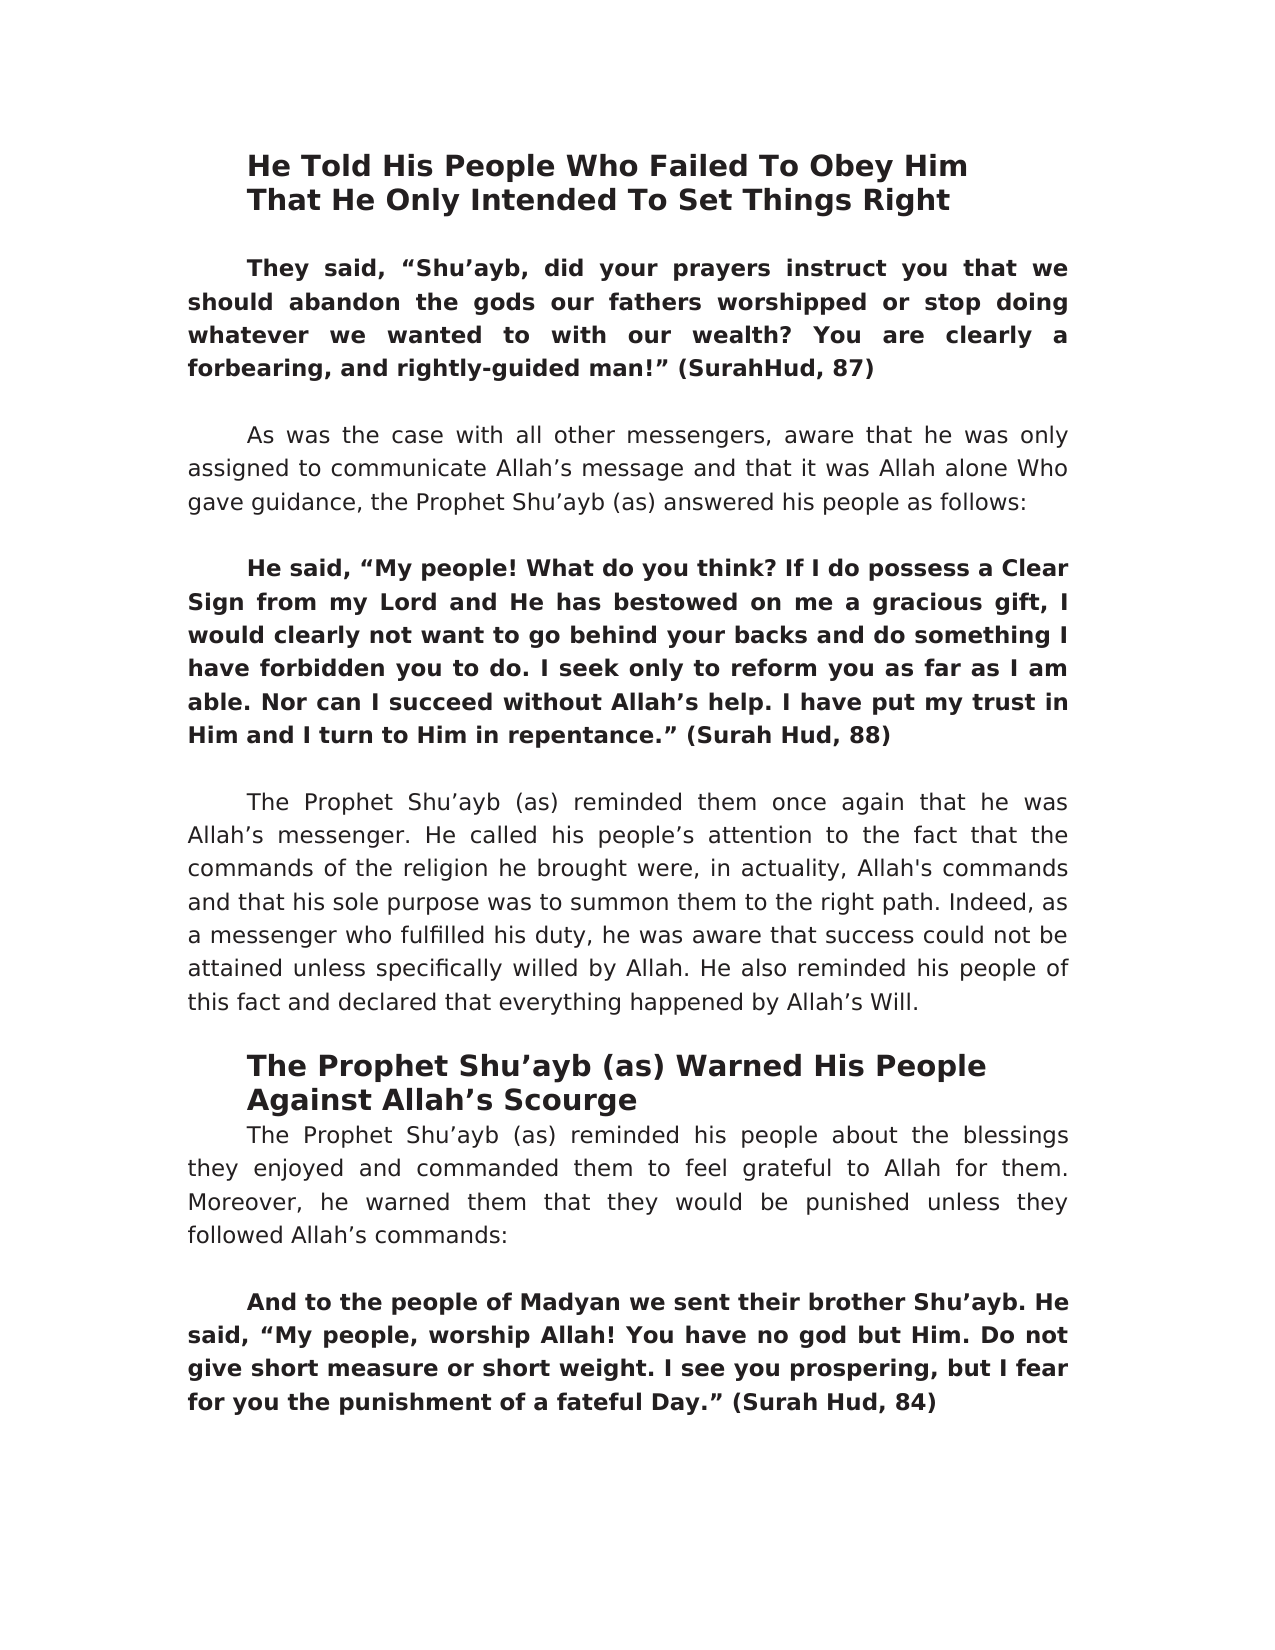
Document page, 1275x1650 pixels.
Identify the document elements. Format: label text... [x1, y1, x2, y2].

text That He Only Intended To Set Things Right [187, 183, 1070, 217]
text He said, “My people! What do you think? If I do possess a Clear Sign from my Lord and He has bestowed on me a gracious gift, I would clearly not want to go behind your backs and do something I have forbidden you to do. I seek only to reform you as far as I am able. Nor can I succeed without Allah’s help. I have put my trust in Him and I turn to Him in repentance.” (Surah Hud, 88) [187, 550, 1070, 750]
text And to the people of Madyan we sent their brother Shu’ayb. He said, “My people, worship Allah! You have no god but Him. Do not give short measure or short weight. I see you prospering, but I fear for you the punishment of a fateful Day.” (Surah Hud, 84) [187, 1283, 1070, 1417]
text The Prophet Shu’ayb (as) reminded his people about the blessings they enjoyed and commanded them to feel grateful to Allah for them. Moreover, he warned them that they would be punished unless they followed Allah’s commands: [187, 1117, 1070, 1250]
text They said, “Shu’ayb, did your prayers instruct you that we should abandon the gods our fathers worshipped or stop doing whatever we wanted to with our wealth? You are clearly a forbearing, and rightly-guided man!” (SurahHud, 87) [187, 250, 1070, 383]
text Against Allah’s Scourge [187, 1083, 1070, 1117]
text He Told His People Who Failed To Obey Him [187, 150, 1070, 183]
text The Prophet Shu’ayb (as) reminded them once again that he was Allah’s messenger. He called his people’s attention to the fact that the commands of the religion he brought were, in actuality, Allah's commands and that his sole purpose was to summon them to the right path. Indeed, as a messenger who fulfilled his duty, he was aware that success could not be attained unless specifically willed by Allah. He also reminded his people of this fact and declared that everything happened by Allah’s Will. [187, 783, 1070, 1017]
text The Prophet Shu’ayb (as) Warned His People [187, 1050, 1070, 1083]
text As was the case with all other messengers, aware that he was only assigned to communicate Allah’s message and that it was Allah alone Who gave guidance, the Prophet Shu’ayb (as) answered his people as follows: [187, 417, 1070, 517]
